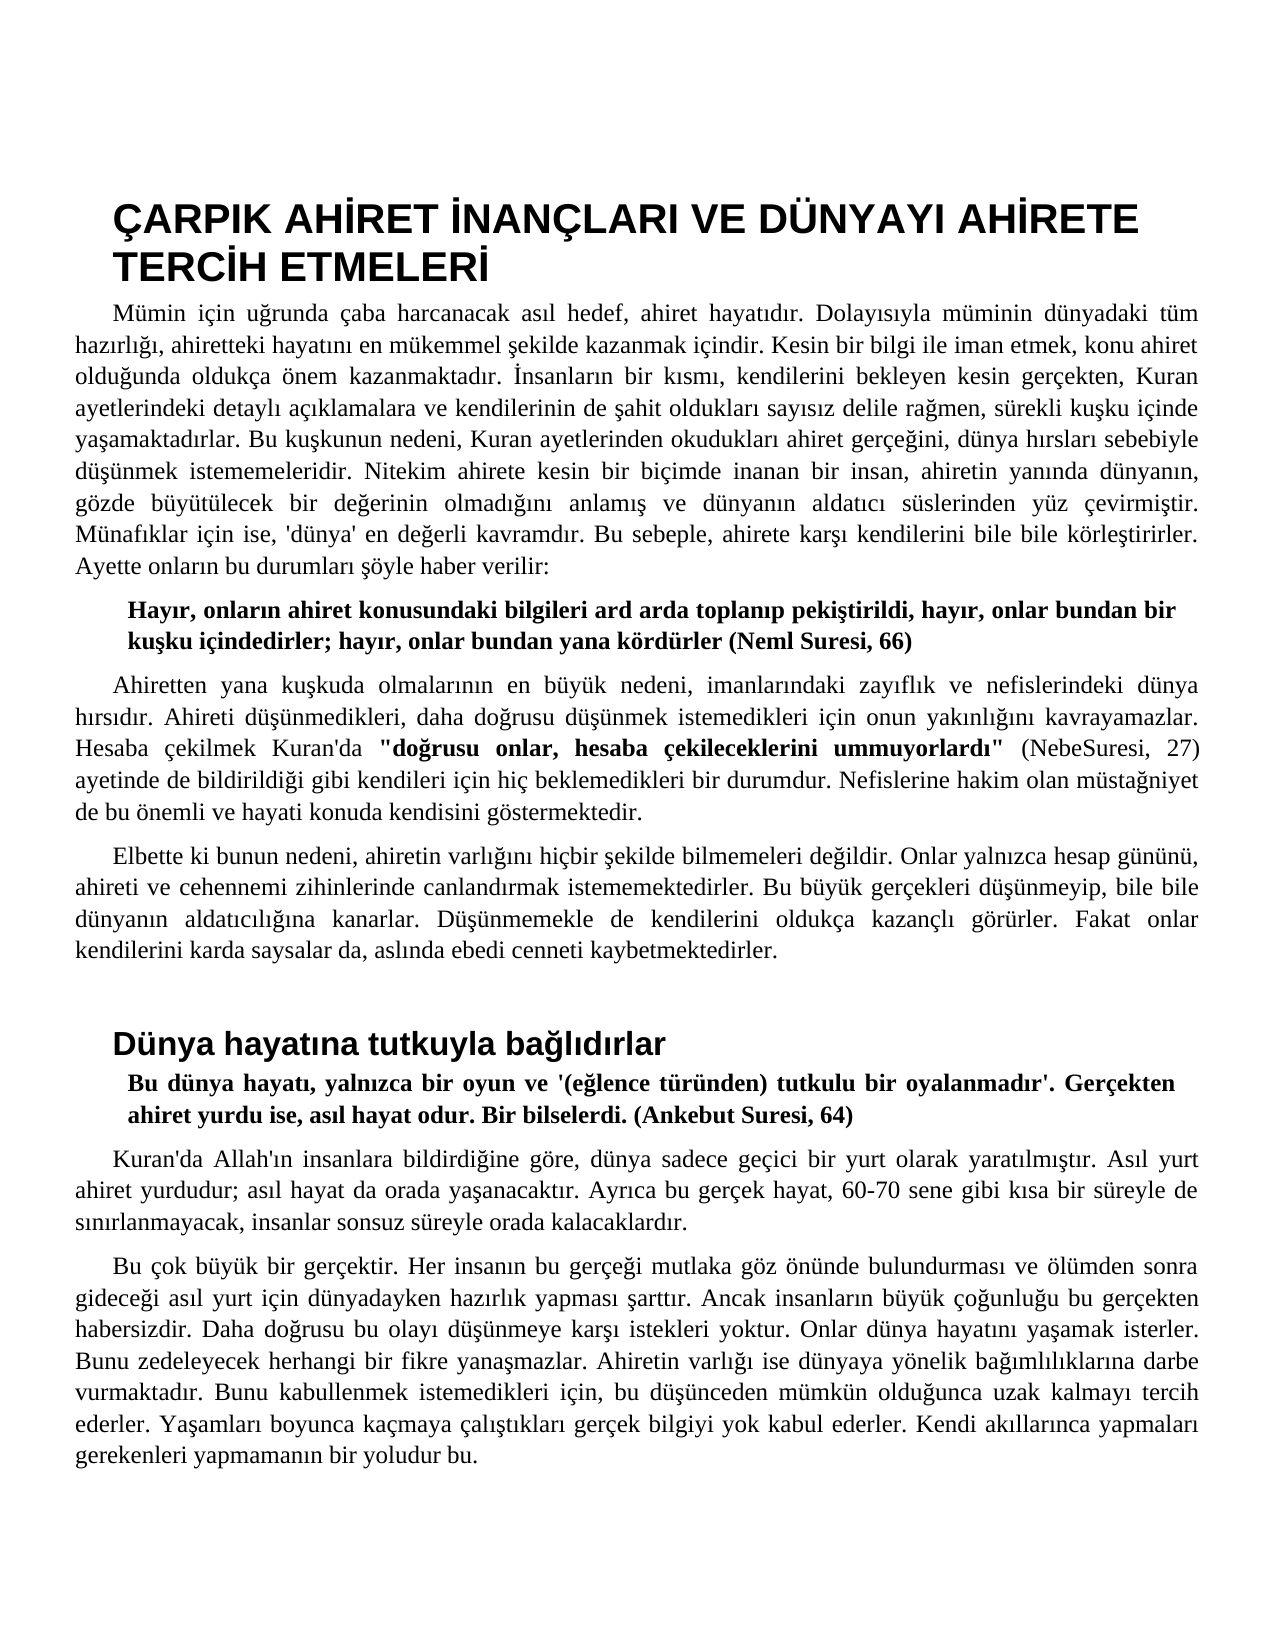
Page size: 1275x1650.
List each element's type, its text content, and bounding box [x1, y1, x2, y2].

text Elbette ki bunun nedeni, ahiretin varlığını hiçbir şekilde bilmemeleri değildir. Onlar yalnızca hesap gününü, ahireti ve cehennemi zihinlerinde canlandırmak istememektedirler. Bu büyük gerçekleri düşünmeyip, bile bile dünyanın aldatıcılığına kanarlar. Düşünmemekle de kendilerini oldukça kazançlı görürler. Fakat onlar kendilerini karda saysalar da, aslında ebedi cenneti kaybetmektedirler. [75, 841, 1200, 964]
subtitle Dünya hayatına tutkuyla bağlıdırlar [112, 1023, 1200, 1062]
text Mümin için uğrunda çaba harcanacak asıl hedef, ahiret hayatıdır. Dolayısıyla müminin dünyadaki tüm hazırlığı, ahiretteki hayatını en mükemmel şekilde kazanmak içindir. Kesin bir bilgi ile iman etmek, konu ahiret olduğunda oldukça önem kazanmaktadır. İnsanların bir kısmı, kendilerini bekleyen kesin gerçekten, Kuran ayetlerindeki detaylı açıklamalara ve kendilerinin de şahit oldukları sayısız delile rağmen, sürekli kuşku içinde yaşamaktadırlar. Bu kuşkunun nedeni, Kuran ayetlerinden okudukları ahiret gerçeğini, dünya hırsları sebebiyle düşünmek istememeleridir. Nitekim ahirete kesin bir biçimde inanan bir insan, ahiretin yanında dünyanın, gözde büyütülecek bir değerinin olmadığını anlamış ve dünyanın aldatıcı süslerinden yüz çevirmiştir. Münafıklar için ise, 'dünya' en değerli kavramdır. Bu sebeple, ahirete karşı kendilerini bile bile körleştirirler. Ayette onların bu durumları şöyle haber verilir: [75, 298, 1200, 579]
subtitle ÇARPIK AHİRET İNANÇLARI VE DÜNYAYI AHİRETE TERCİH ETMELERİ [112, 194, 1200, 290]
text Hayır, onların ahiret konusundaki bilgileri ard arda toplanıp pekiştirildi, hayır, onlar bundan bir kuşku içindedirler; hayır, onlar bundan yana kördürler (Neml Suresi, 66) [127, 595, 1177, 655]
text Bu çok büyük bir gerçektir. Her insanın bu gerçeği mutlaka göz önünde bulundurması ve ölümden sonra gideceği asıl yurt için dünyadayken hazırlık yapması şarttır. Ancak insanların büyük çoğunluğu bu gerçekten habersizdir. Daha doğrusu bu olayı düşünmeye karşı istekleri yoktur. Onlar dünya hayatını yaşamak isterler. Bunu zedeleyecek herhangi bir fikre yanaşmazlar. Ahiretin varlığı ise dünyaya yönelik bağımlılıklarına darbe vurmaktadır. Bunu kabullenmek istemedikleri için, bu düşünceden mümkün olduğunca uzak kalmayı tercih ederler. Yaşamları boyunca kaçmaya çalıştıkları gerçek bilgiyi yok kabul ederler. Kendi akıllarınca yapmaları gerekenleri yapmamanın bir yoludur bu. [75, 1251, 1200, 1469]
text Ahiretten yana kuşkuda olmalarının en büyük nedeni, imanlarındaki zayıflık ve nefislerindeki dünya hırsıdır. Ahireti düşünmedikleri, daha doğrusu düşünmek istemedikleri için onun yakınlığını kavrayamazlar. Hesaba çekilmek Kuran'da "doğrusu onlar, hesaba çekileceklerini ummuyorlardı" (NebeSuresi, 27) ayetinde de bildirildiği gibi kendileri için hiç beklemedikleri bir durumdur. Nefislerine hakim olan müstağniyet de bu önemli ve hayati konuda kendisini göstermektedir. [75, 670, 1200, 825]
text Kuran'da Allah'ın insanlara bildirdiğine göre, dünya sadece geçici bir yurt olarak yaratılmıştır. Asıl yurt ahiret yurdudur; asıl hayat da orada yaşanacaktır. Ayrıca bu gerçek hayat, 60-70 sene gibi kısa bir süreyle de sınırlanmayacak, insanlar sonsuz süreyle orada kalacaklardır. [75, 1144, 1200, 1236]
text Bu dünya hayatı, yalnızca bir oyun ve '(eğlence türünden) tutkulu bir oyalanmadır'. Gerçekten ahiret yurdu ise, asıl hayat odur. Bir bilselerdi. (Ankebut Suresi, 64) [127, 1068, 1177, 1128]
